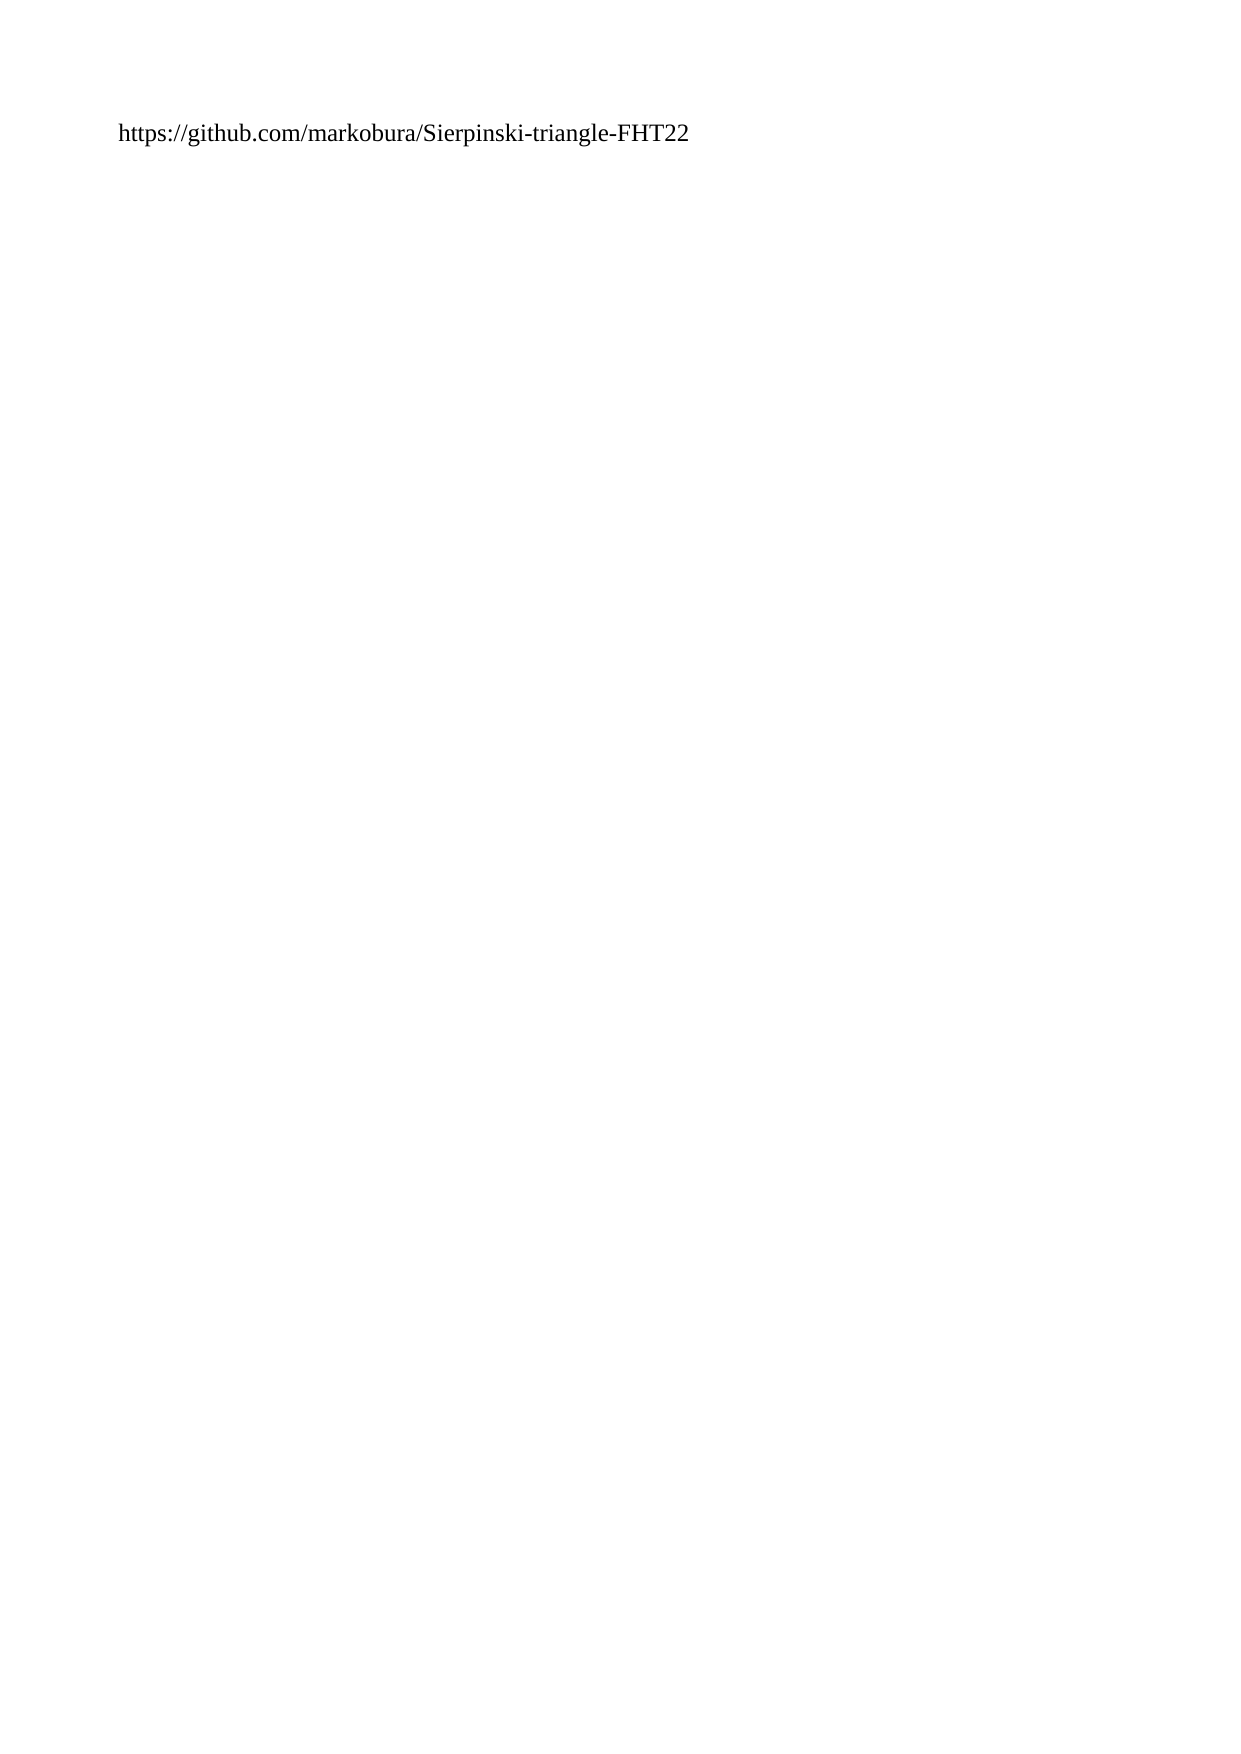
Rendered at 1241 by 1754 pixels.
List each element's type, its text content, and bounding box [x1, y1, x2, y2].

text https://github.com/markobura/Sierpinski-triangle-FHT22 [118, 118, 1122, 147]
